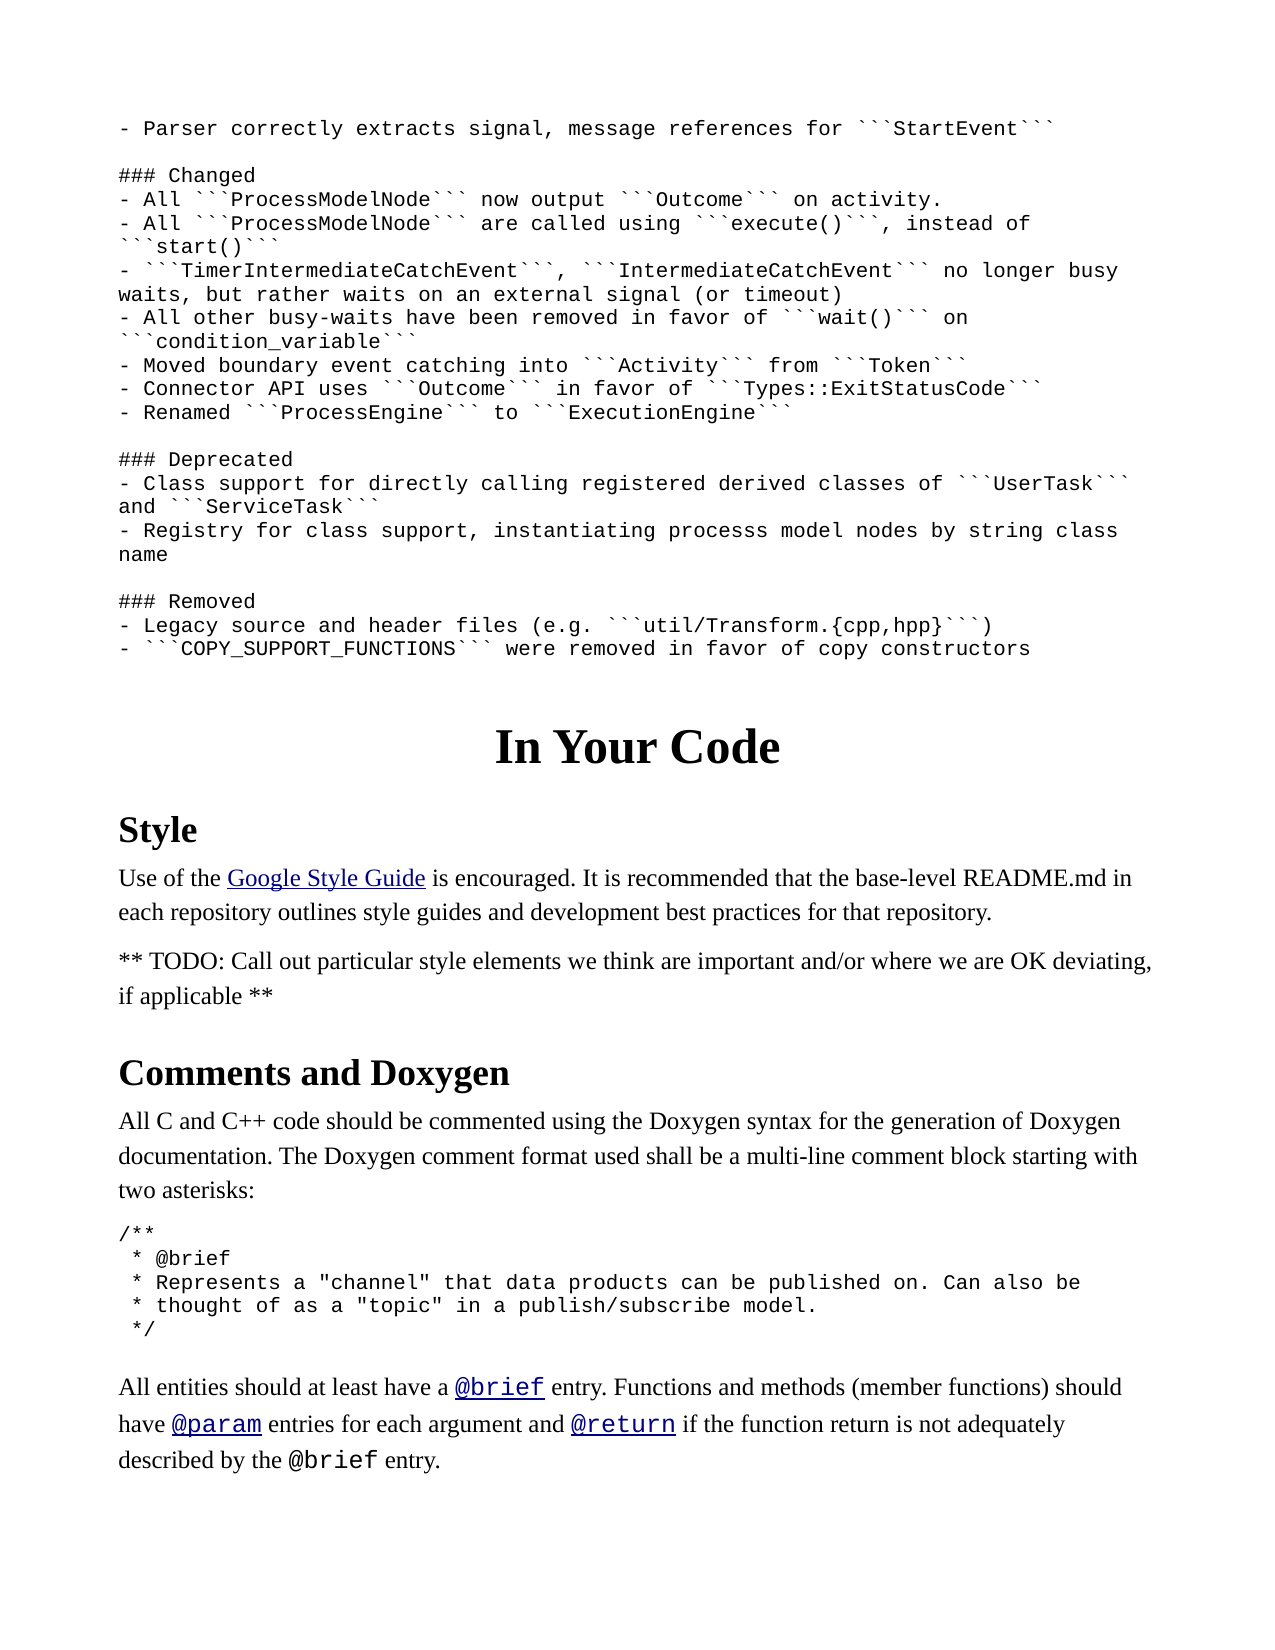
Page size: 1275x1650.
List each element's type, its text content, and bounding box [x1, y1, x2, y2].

text /** [118, 1224, 1157, 1248]
text All C and C++ code should be commented using the Doxygen syntax for the generation of Doxygen documentation. The Doxygen comment format used shall be a multi-line comment block starting with two asterisks: [118, 1106, 1157, 1204]
text - Class support for directly calling registered derived classes of ```UserTask``` and ```ServiceTask``` [118, 473, 1157, 520]
text ### Deprecated [118, 449, 1157, 473]
subtitle Style [118, 807, 1157, 850]
text - Moved boundary event catching into ```Activity``` from ```Token``` [118, 354, 1157, 378]
text - Parser correctly extracts signal, message references for ```StartEvent``` [118, 118, 1157, 142]
text - All other busy-waits have been removed in favor of ```wait()``` on ```condition_variable``` [118, 307, 1157, 354]
text - Legacy source and header files (e.g. ```util/Transform.{cpp,hpp}```) [118, 615, 1157, 638]
text */ [118, 1319, 1157, 1343]
text Use of the Google Style Guide is encouraged. It is recommended that the base-level README.md in each repository outlines style guides and development best practices for that repository. [118, 863, 1157, 926]
text * thought of as a "topic" in a publish/subscribe model. [118, 1295, 1157, 1319]
text ### Changed [118, 165, 1157, 189]
text - ```COPY_SUPPORT_FUNCTIONS``` were removed in favor of copy constructors [118, 638, 1157, 662]
subtitle Comments and Doxygen [118, 1051, 1157, 1094]
subtitle In Your Code [118, 716, 1157, 774]
text - ```TimerIntermediateCatchEvent```, ```IntermediateCatchEvent``` no longer busy waits, but rather waits on an external signal (or timeout) [118, 260, 1157, 307]
text ** TODO: Call out particular style elements we think are important and/or where we are OK deviating, if applicable ** [118, 946, 1157, 1010]
text ### Removed [118, 591, 1157, 615]
text * @brief [118, 1248, 1157, 1272]
text - Renamed ```ProcessEngine``` to ```ExecutionEngine``` [118, 402, 1157, 426]
text - Registry for class support, instantiating processs model nodes by string class name [118, 520, 1157, 567]
text - All ```ProcessModelNode``` are called using ```execute()```, instead of ```start()``` [118, 213, 1157, 260]
text * Represents a "channel" that data products can be published on. Can also be [118, 1272, 1157, 1295]
text - All ```ProcessModelNode``` now output ```Outcome``` on activity. [118, 189, 1157, 213]
text - Connector API uses ```Outcome``` in favor of ```Types::ExitStatusCode``` [118, 378, 1157, 402]
text All entities should at least have a @brief entry. Functions and methods (member functions) should have @param entries for each argument and @return if the function return is not adequately described by the @brief entry. [118, 1372, 1157, 1476]
